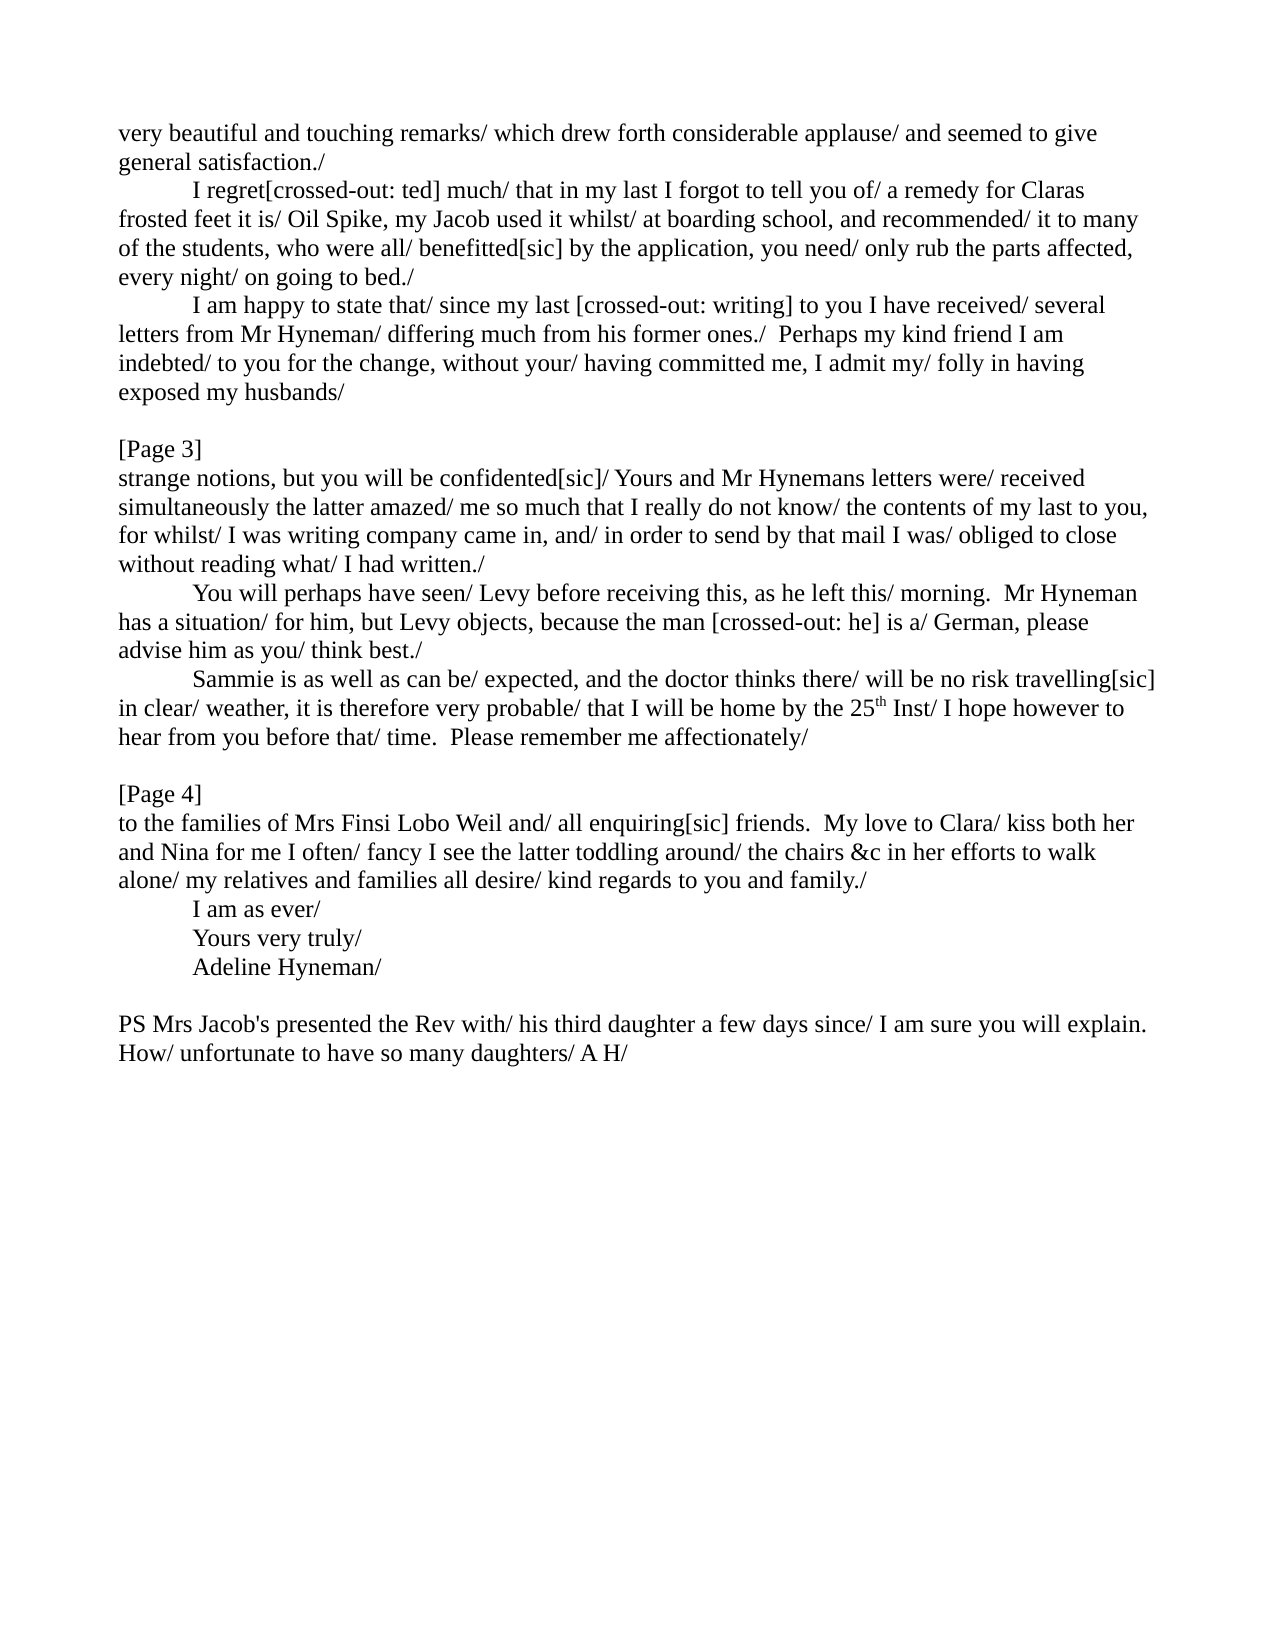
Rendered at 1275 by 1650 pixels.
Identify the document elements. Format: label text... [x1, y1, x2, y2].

text I am happy to state that/ since my last [crossed-out: writing] to you I have received/ several letters from Mr Hyneman/ differing much from his former ones./ Perhaps my kind friend I am indebted/ to you for the change, without your/ having committed me, I admit my/ folly in having exposed my husbands/ [118, 291, 1157, 406]
text strange notions, but you will be confidented[sic]/ Yours and Mr Hynemans letters were/ received simultaneously the latter amazed/ me so much that I really do not know/ the contents of my last to you, for whilst/ I was writing company came in, and/ in order to send by that mail I was/ obliged to close without reading what/ I had written./ [118, 463, 1157, 578]
text You will perhaps have seen/ Levy before receiving this, as he left this/ morning. Mr Hyneman has a situation/ for him, but Levy objects, because the man [crossed-out: he] is a/ German, please advise him as you/ think best./ [118, 578, 1157, 664]
text Yours very truly/ [118, 923, 1157, 952]
text PS Mrs Jacob's presented the Rev with/ his third daughter a few days since/ I am sure you will explain. How/ unfortunate to have so many daughters/ A H/ [118, 1009, 1157, 1067]
text [Page 4] [118, 779, 1157, 808]
text I am as ever/ [118, 894, 1157, 923]
text Adeline Hyneman/ [118, 952, 1157, 981]
text [Page 3] [118, 434, 1157, 463]
text very beautiful and touching remarks/ which drew forth considerable applause/ and seemed to give general satisfaction./ [118, 118, 1157, 176]
text Sammie is as well as can be/ expected, and the doctor thinks there/ will be no risk travelling[sic] in clear/ weather, it is therefore very probable/ that I will be home by the 25th Inst/ I hope however to hear from you before that/ time. Please remember me affectionately/ [118, 664, 1157, 751]
text to the families of Mrs Finsi Lobo Weil and/ all enquiring[sic] friends. My love to Clara/ kiss both her and Nina for me I often/ fancy I see the latter toddling around/ the chairs &c in her efforts to walk alone/ my relatives and families all desire/ kind regards to you and family./ [118, 808, 1157, 894]
text I regret[crossed-out: ted] much/ that in my last I forgot to tell you of/ a remedy for Claras frosted feet it is/ Oil Spike, my Jacob used it whilst/ at boarding school, and recommended/ it to many of the students, who were all/ benefitted[sic] by the application, you need/ only rub the parts affected, every night/ on going to bed./ [118, 176, 1157, 291]
